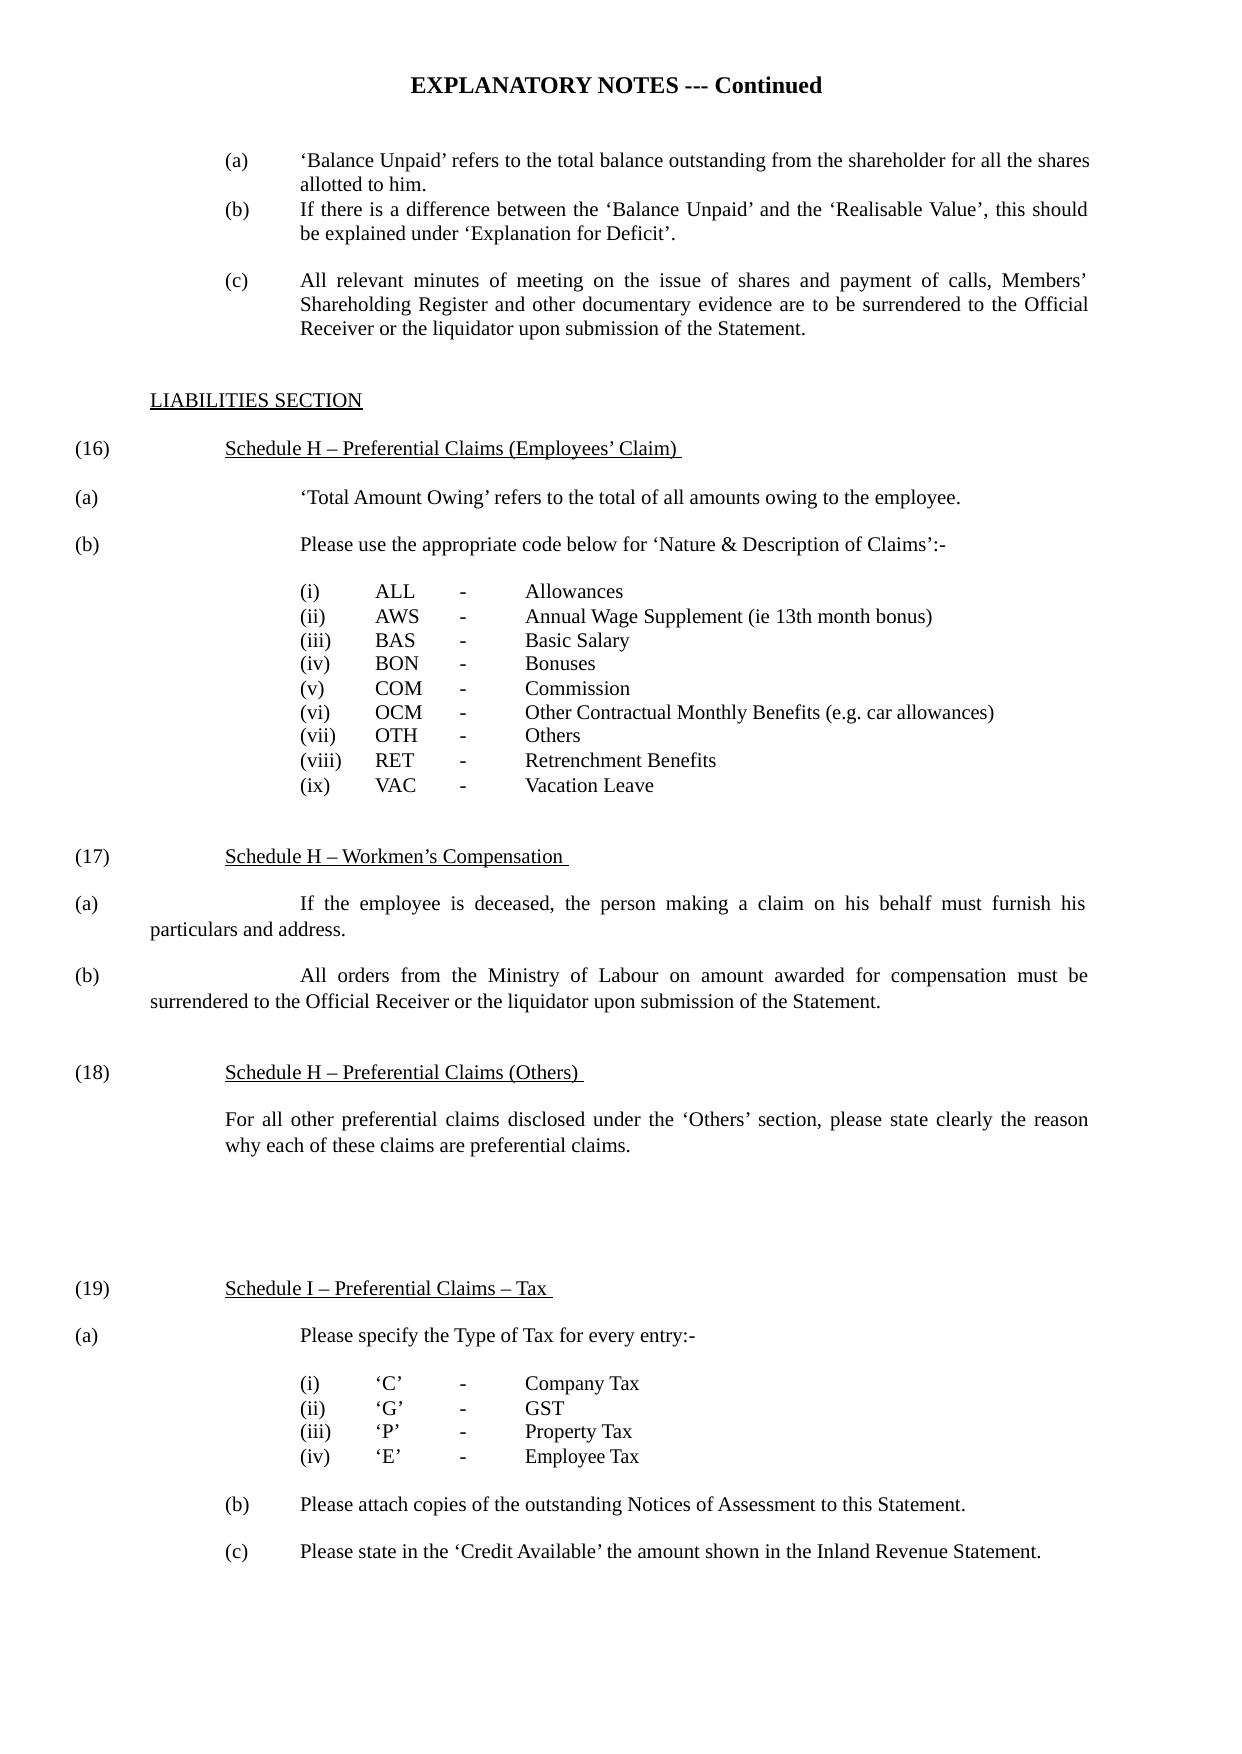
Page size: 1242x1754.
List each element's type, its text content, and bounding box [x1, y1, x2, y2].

table_cell - [435, 652, 492, 676]
table_cell RET [356, 748, 435, 772]
list If the employee is deceased, the person making a claim on his behalf must furnish his particulars and address. [75, 891, 1087, 941]
list Please state in the ‘Credit Available’ the amount shown in the Inland Revenue Statement. [225, 1539, 1092, 1563]
table_cell (ii) [300, 1395, 352, 1420]
table_cell Bonuses [492, 652, 1000, 676]
table_cell (ii) [300, 604, 356, 628]
list Schedule I – Preferential Claims – Tax [75, 1276, 1092, 1300]
table_cell - [425, 1395, 492, 1420]
table_header ALL [356, 580, 435, 604]
table_cell - [435, 772, 492, 797]
table_cell BAS [356, 628, 435, 652]
table_header ‘C’ [352, 1371, 425, 1395]
table_cell Retrenchment Benefits [492, 748, 1000, 772]
table_cell (iv) [300, 1444, 352, 1468]
table_header Allowances [492, 580, 1000, 604]
text LIABILITIES SECTION [150, 388, 1092, 412]
table_cell (iv) [300, 652, 356, 676]
list Schedule H – Preferential Claims (Employees’ Claim) [75, 436, 1092, 460]
table_cell OTH [356, 724, 435, 747]
table_cell (vi) [300, 700, 356, 724]
list Please use the appropriate code below for ‘Nature & Description of Claims’:- [75, 532, 1092, 556]
table_cell - [435, 724, 492, 747]
table_cell (vii) [300, 724, 356, 747]
table_header - [435, 580, 492, 604]
table_cell (v) [300, 676, 356, 700]
table_cell Property Tax [492, 1420, 644, 1443]
text For all other preferential claims disclosed under the ‘Others’ section, please state clearly the reason why each of these claims are preferential claims. [225, 1107, 1089, 1157]
table_cell - [425, 1444, 492, 1468]
table_header Company Tax [492, 1371, 644, 1395]
table_cell ‘E’ [352, 1444, 425, 1468]
table_cell OCM [356, 700, 435, 724]
text EXPLANATORY NOTES --- Continued [410, 71, 1092, 99]
table_cell (iii) [300, 1420, 352, 1443]
table_cell Employee Tax [492, 1444, 644, 1468]
table_cell Others [492, 724, 1000, 747]
list Please attach copies of the outstanding Notices of Assessment to this Statement. [225, 1492, 1092, 1516]
table_cell Other Contractual Monthly Benefits (e.g. car allowances) [492, 700, 1000, 724]
table_cell Annual Wage Supplement (ie 13th month bonus) [492, 604, 1000, 628]
table_cell GST [492, 1395, 644, 1420]
table_cell ‘P’ [352, 1420, 425, 1443]
table_cell (ix) [300, 772, 356, 797]
list All orders from the Ministry of Labour on amount awarded for compensation must be surrendered to the Official Receiver or the liquidator upon submission of the Statement. [75, 963, 1089, 1013]
table_cell Vacation Leave [492, 772, 1000, 797]
list Schedule H – Preferential Claims (Others) [75, 1060, 1092, 1084]
table_cell COM [356, 676, 435, 700]
table_header - [425, 1371, 492, 1395]
list If there is a difference between the ‘Balance Unpaid’ and the ‘Realisable Value’, this should be explained under ‘Explanation for Deficit’. [225, 196, 1089, 244]
table_cell Basic Salary [492, 628, 1000, 652]
table_header (i) [300, 580, 356, 604]
table_cell ‘G’ [352, 1395, 425, 1420]
table_cell - [435, 604, 492, 628]
list ‘Balance Unpaid’ refers to the total balance outstanding from the shareholder for all the shares allotted to him. [225, 148, 1092, 196]
table_cell - [425, 1420, 492, 1443]
table_cell - [435, 748, 492, 772]
table_cell - [435, 628, 492, 652]
table_header (i) [300, 1371, 352, 1395]
table_cell - [435, 700, 492, 724]
table_cell (iii) [300, 628, 356, 652]
table_cell VAC [356, 772, 435, 797]
table_cell Commission [492, 676, 1000, 700]
table_cell (viii) [300, 748, 356, 772]
list All relevant minutes of meeting on the issue of shares and payment of calls, Members’ Shareholding Register and other documentary evidence are to be surrendered to the Official Receiver or the liquidator upon submission of the Statement. [225, 268, 1089, 340]
list Please specify the Type of Tax for every entry:- [75, 1323, 1092, 1347]
list Schedule H – Workmen’s Compensation [75, 844, 1092, 868]
table_cell AWS [356, 604, 435, 628]
list ‘Total Amount Owing’ refers to the total of all amounts owing to the employee. [75, 485, 1092, 509]
table_cell BON [356, 652, 435, 676]
table_cell - [435, 676, 492, 700]
